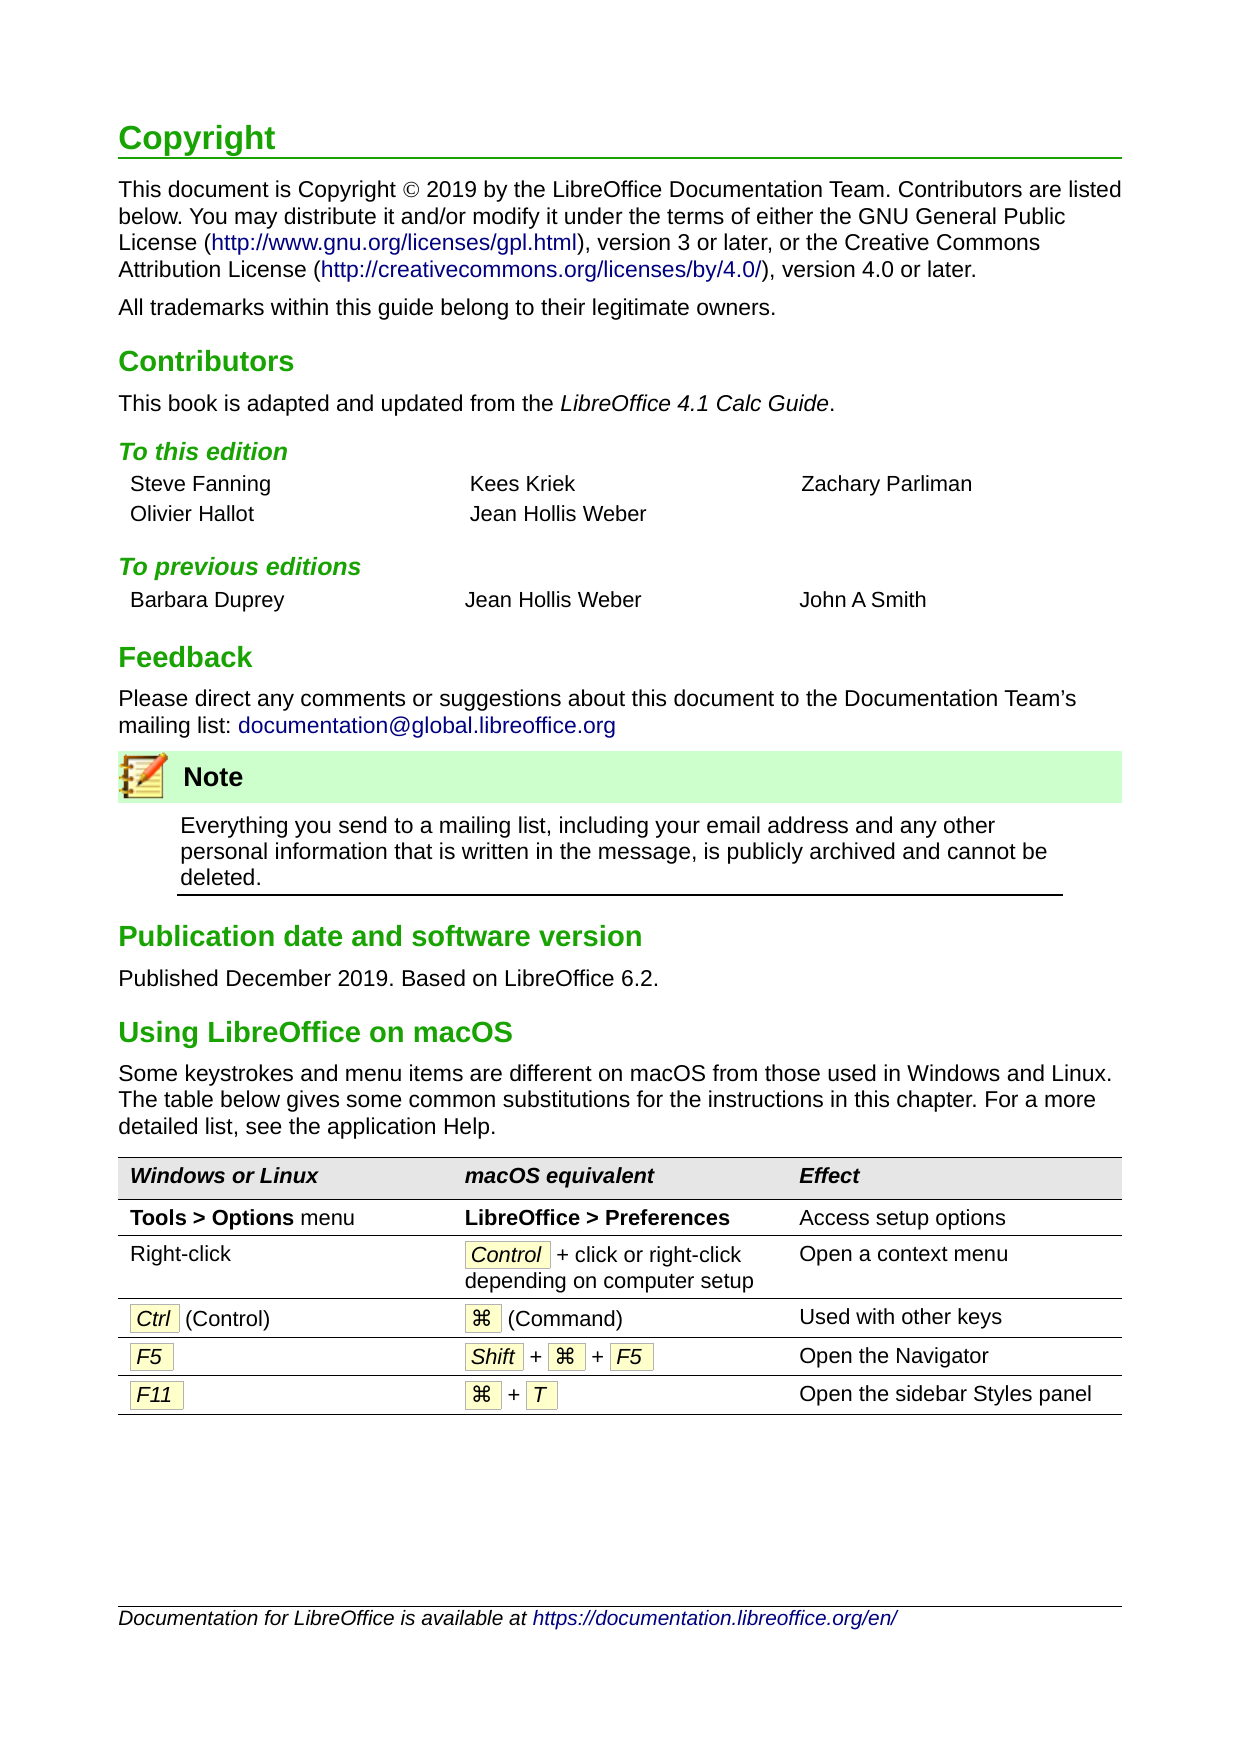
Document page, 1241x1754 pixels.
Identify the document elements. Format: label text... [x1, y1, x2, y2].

subtitle Copyright [118, 118, 1122, 157]
table_cell Ctrl (Control) [118, 1299, 453, 1337]
table_cell Olivier Hallot [118, 501, 458, 531]
table_header Barbara Duprey [118, 586, 453, 616]
table_cell Control + click or right-click depending on computer setup [453, 1236, 787, 1298]
table_cell Open a context menu [787, 1236, 1122, 1298]
table_cell F5 [118, 1338, 453, 1375]
subtitle To previous editions [118, 552, 1122, 581]
table_header John A Smith [788, 586, 1122, 616]
table_header Zachary Parliman [789, 471, 1122, 501]
table_cell Tools > Options menu [118, 1200, 453, 1234]
subtitle Feedback [118, 640, 1122, 673]
table_cell Used with other keys [787, 1299, 1122, 1337]
table_header Steve Fanning [118, 471, 458, 501]
subtitle To this edition [118, 437, 1122, 465]
table_cell Right-click [118, 1236, 453, 1298]
subtitle Publication date and software version [118, 919, 1122, 953]
subtitle Using LibreOffice on macOS [118, 1015, 1122, 1048]
table_header macOS equivalent [453, 1158, 787, 1199]
text Everything you send to a mailing list, including your email address and any other personal information that is written in the message, is publicly archived and cannot be deleted. [177, 808, 1063, 894]
table_cell Jean Hollis Weber [458, 501, 789, 531]
picture [119, 751, 170, 802]
subtitle Note [118, 751, 1122, 803]
text Please direct any comments or suggestions about this document to the Documentation Team’s mailing list: documentation@global.libreoffice.org [118, 685, 1122, 738]
table_cell F11 [118, 1376, 453, 1413]
table_header Jean Hollis Weber [453, 586, 787, 616]
text Some keystrokes and menu items are different on macOS from those used in Windows and Linux. The table below gives some common substitutions for the instructions in this chapter. For a more detailed list, see the application Help. [118, 1060, 1122, 1139]
table_cell [789, 501, 1122, 531]
table_header Effect [787, 1158, 1122, 1199]
text All trademarks within this guide belong to their legitimate owners. [118, 294, 1122, 321]
table_cell Open the sidebar Styles panel [787, 1376, 1122, 1413]
table_cell ⌘ (Command) [453, 1299, 787, 1337]
text Published December 2019. Based on LibreOffice 6.2. [118, 965, 1122, 991]
table_cell LibreOffice > Preferences [453, 1200, 787, 1234]
subtitle Contributors [118, 344, 1122, 378]
table_cell Access setup options [787, 1200, 1122, 1234]
table_cell ⌘ + T [453, 1376, 787, 1413]
table_header Windows or Linux [118, 1158, 453, 1199]
table_header Kees Kriek [458, 471, 789, 501]
text This book is adapted and updated from the LibreOffice 4.1 Calc Guide. [118, 390, 1122, 416]
table_cell Open the Navigator [787, 1338, 1122, 1375]
table_cell Shift + ⌘ + F5 [453, 1338, 787, 1375]
text This document is Copyright © 2019 by the LibreOffice Documentation Team. Contributors are listed below. You may distribute it and/or modify it under the terms of either the GNU General Public License (http://www.gnu.org/licenses/gpl.html), version 3 or later, or the Creative Commons Attribution License (http://creativecommons.org/licenses/by/4.0/), version 4.0 or later. [118, 176, 1122, 282]
